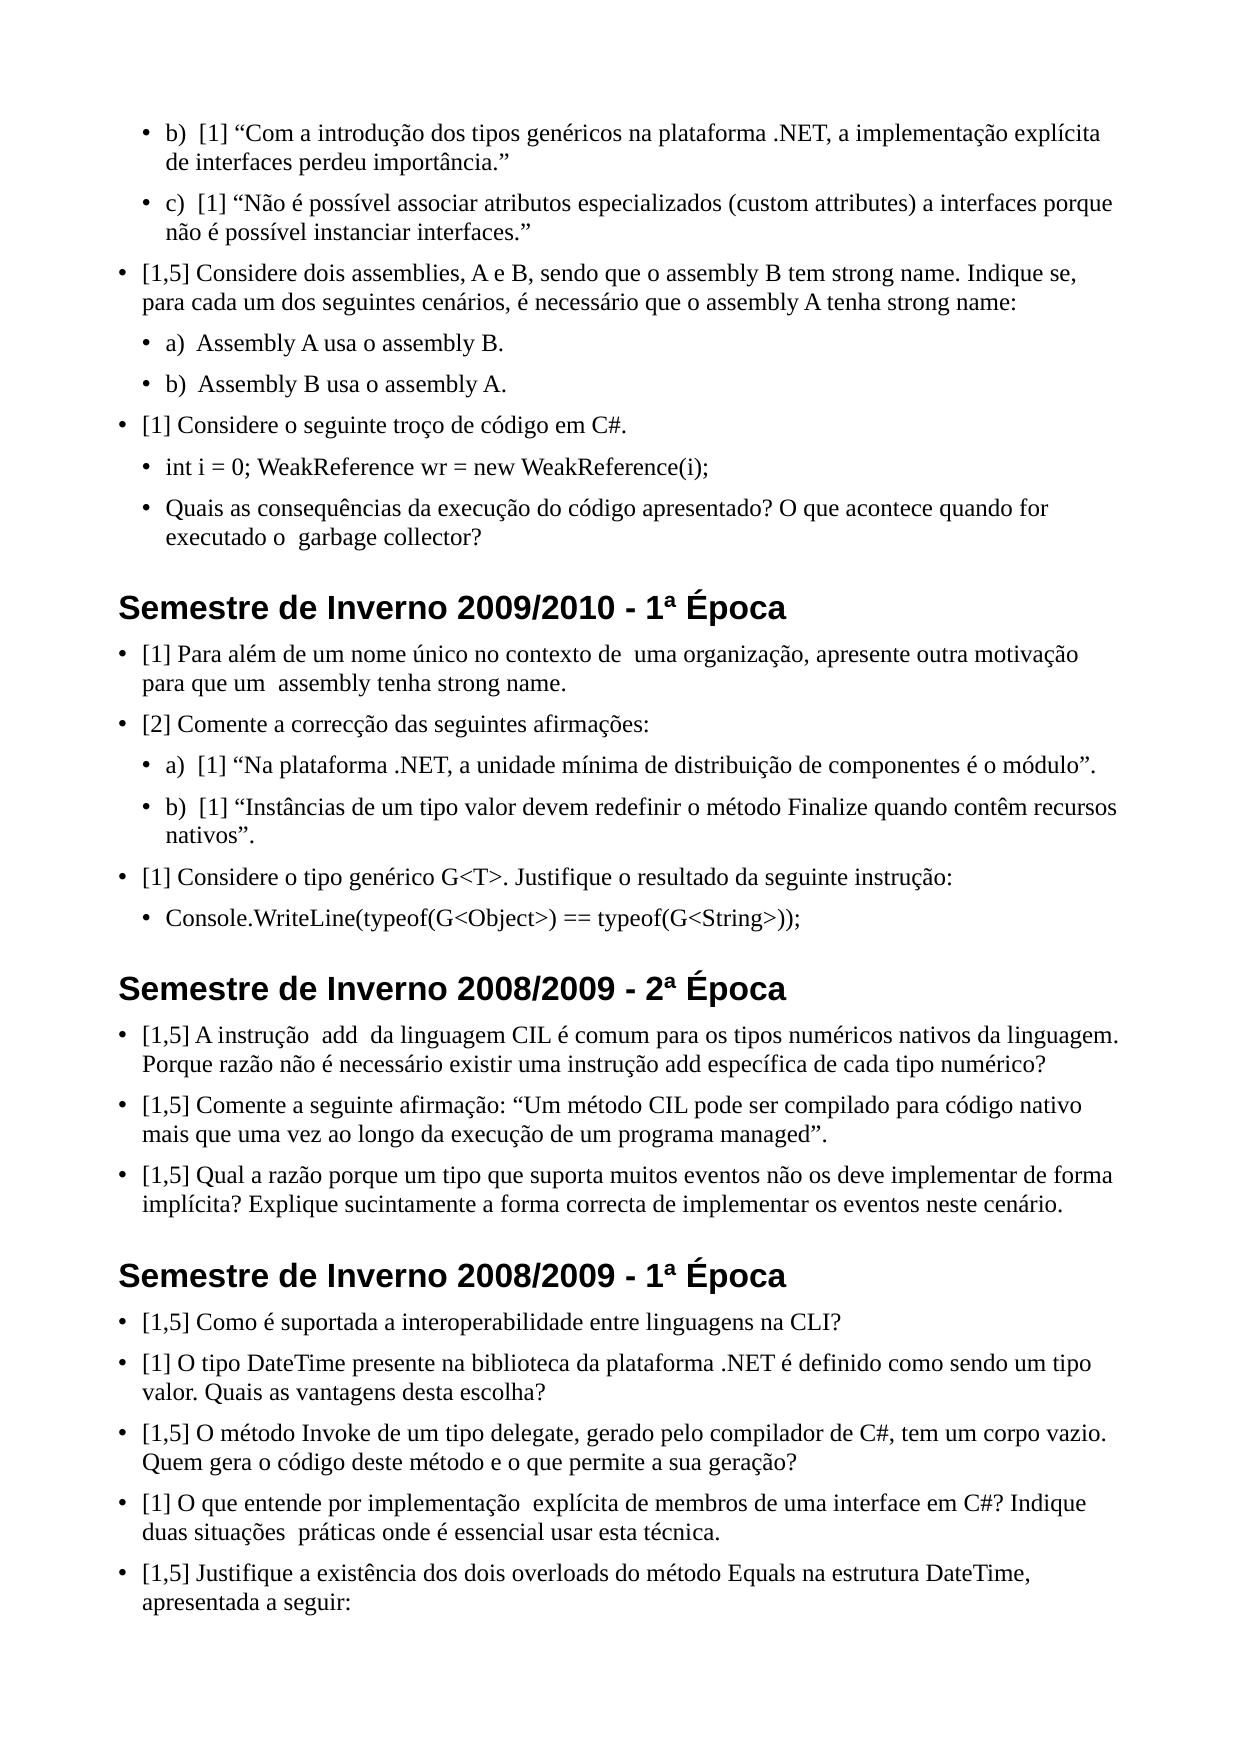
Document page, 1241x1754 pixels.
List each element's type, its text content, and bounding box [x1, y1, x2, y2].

list b) Assembly B usa o assembly A. [142, 369, 1122, 398]
list [1,5] Qual a razão porque um tipo que suporta muitos eventos não os deve implementar de forma implícita? Explique sucintamente a forma correcta de implementar os eventos neste cenário. [118, 1160, 1122, 1218]
list [1] Considere o tipo genérico G<T>. Justifique o resultado da seguinte instrução: [118, 862, 1122, 891]
list b) [1] “Com a introdução dos tipos genéricos na plataforma .NET, a implementação explícita de interfaces perdeu importância.” [142, 118, 1122, 176]
list [1] O que entende por implementação explícita de membros de uma interface em C#? Indique duas situações práticas onde é essencial usar esta técnica. [118, 1488, 1122, 1545]
list [1] Para além de um nome único no contexto de uma organização, apresente outra motivação para que um assembly tenha strong name. [118, 639, 1122, 697]
subtitle Semestre de Inverno 2008/2009 - 1ª Época [118, 1255, 1122, 1294]
list [2] Comente a correcção das seguintes afirmações: [118, 709, 1122, 738]
list b) [1] “Instâncias de um tipo valor devem redefinir o método Finalize quando contêm recursos nativos”. [142, 792, 1122, 849]
list [1] O tipo DateTime presente na biblioteca da plataforma .NET é definido como sendo um tipo valor. Quais as vantagens desta escolha? [118, 1348, 1122, 1405]
list Console.WriteLine(typeof(G<Object>) == typeof(G<String>)); [142, 903, 1122, 932]
list [1,5] A instrução add da linguagem CIL é comum para os tipos numéricos nativos da linguagem. Porque razão não é necessário existir uma instrução add específica de cada tipo numérico? [118, 1020, 1122, 1078]
list int i = 0; WeakReference wr = new WeakReference(i); [142, 452, 1122, 481]
subtitle Semestre de Inverno 2008/2009 - 2ª Época [118, 969, 1122, 1008]
list c) [1] “Não é possível associar atributos especializados (custom attributes) a interfaces porque não é possível instanciar interfaces.” [142, 188, 1122, 246]
list a) [1] “Na plataforma .NET, a unidade mínima de distribuição de componentes é o módulo”. [142, 751, 1122, 779]
subtitle Semestre de Inverno 2009/2010 - 1ª Época [118, 588, 1122, 627]
list [1,5] Comente a seguinte afirmação: “Um método CIL pode ser compilado para código nativo mais que uma vez ao longo da execução de um programa managed”. [118, 1090, 1122, 1148]
list [1] Considere o seguinte troço de código em C#. [118, 411, 1122, 439]
list [1,5] O método Invoke de um tipo delegate, gerado pelo compilador de C#, tem um corpo vazio. Quem gera o código deste método e o que permite a sua geração? [118, 1418, 1122, 1475]
list [1,5] Justifique a existência dos dois overloads do método Equals na estrutura DateTime, apresentada a seguir: [118, 1558, 1122, 1615]
list [1,5] Considere dois assemblies, A e B, sendo que o assembly B tem strong name. Indique se, para cada um dos seguintes cenários, é necessário que o assembly A tenha strong name: [118, 258, 1122, 316]
list Quais as consequências da execução do código apresentado? O que acontece quando for executado o garbage collector? [142, 493, 1122, 551]
list a) Assembly A usa o assembly B. [142, 328, 1122, 357]
list [1,5] Como é suportada a interoperabilidade entre linguagens na CLI? [118, 1307, 1122, 1335]
